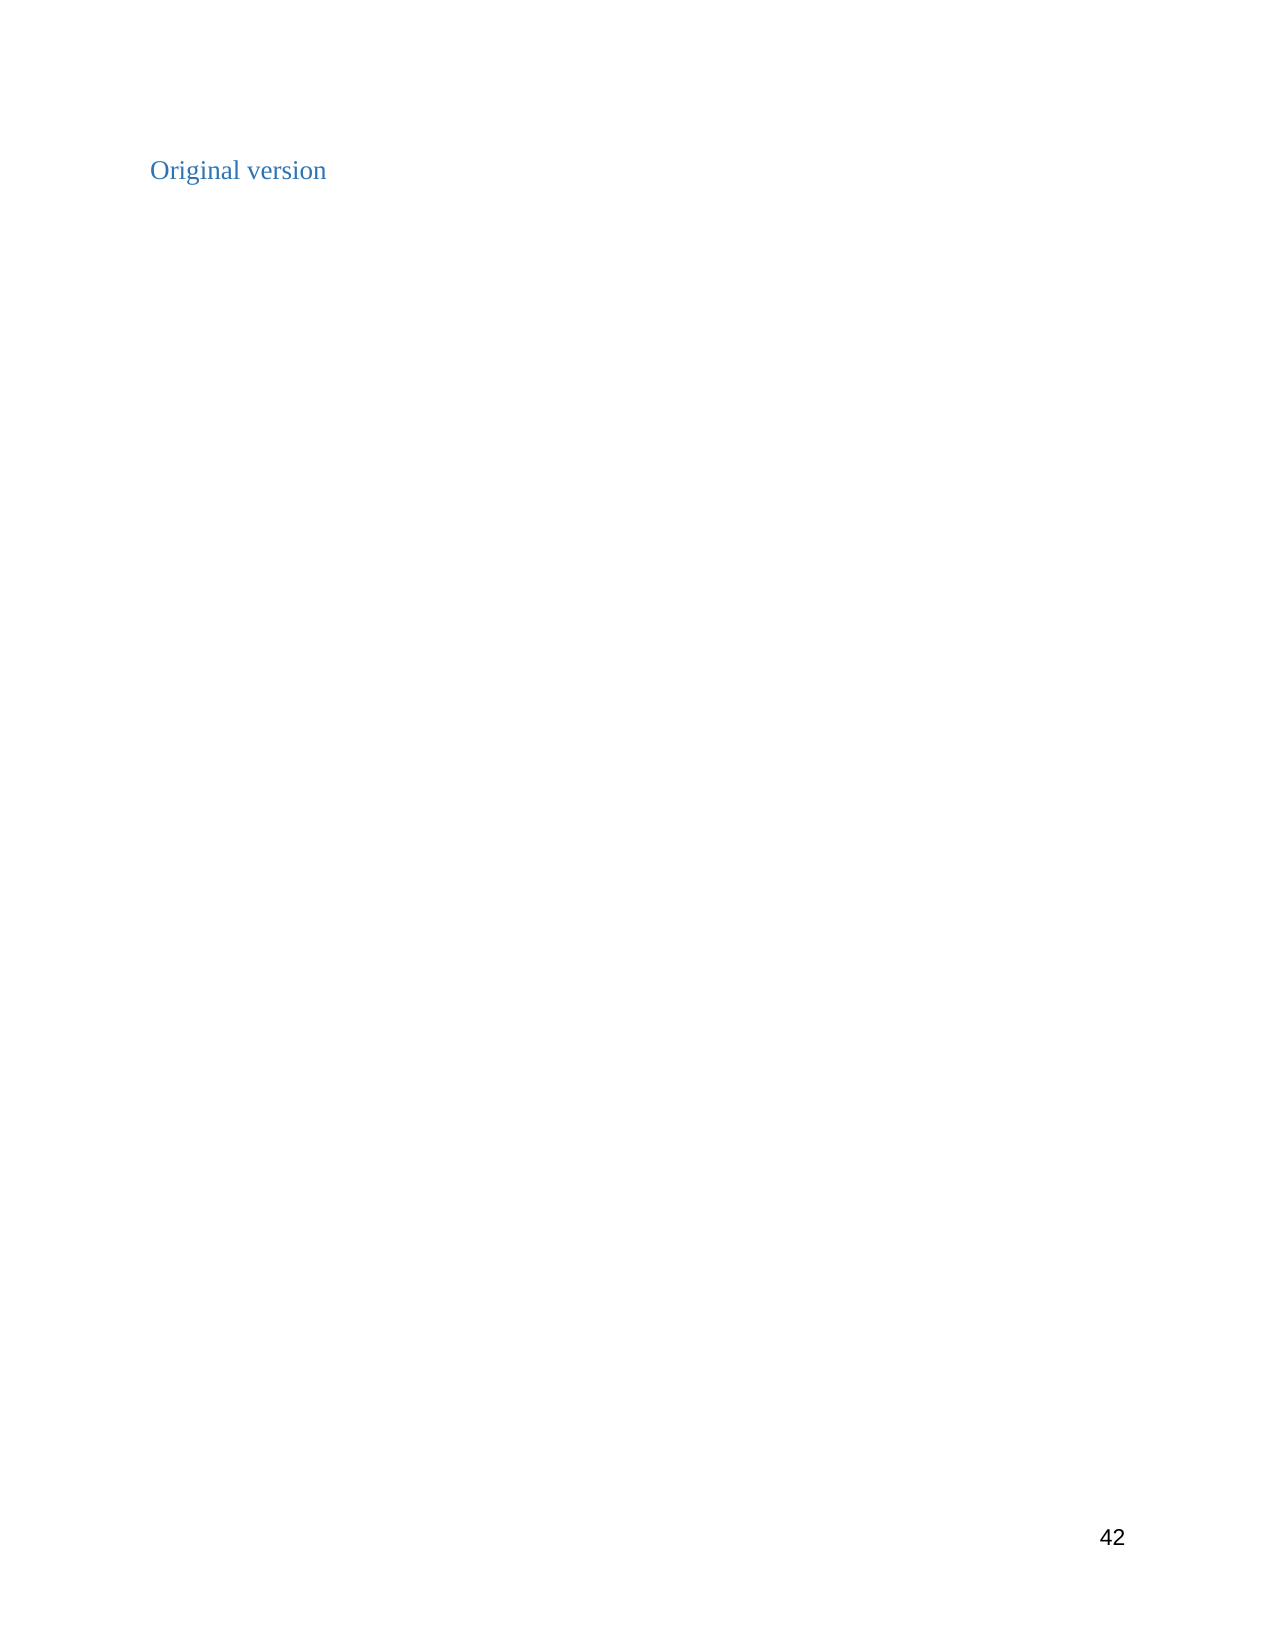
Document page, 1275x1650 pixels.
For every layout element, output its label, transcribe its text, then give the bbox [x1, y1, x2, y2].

subtitle Original version [150, 154, 1125, 185]
